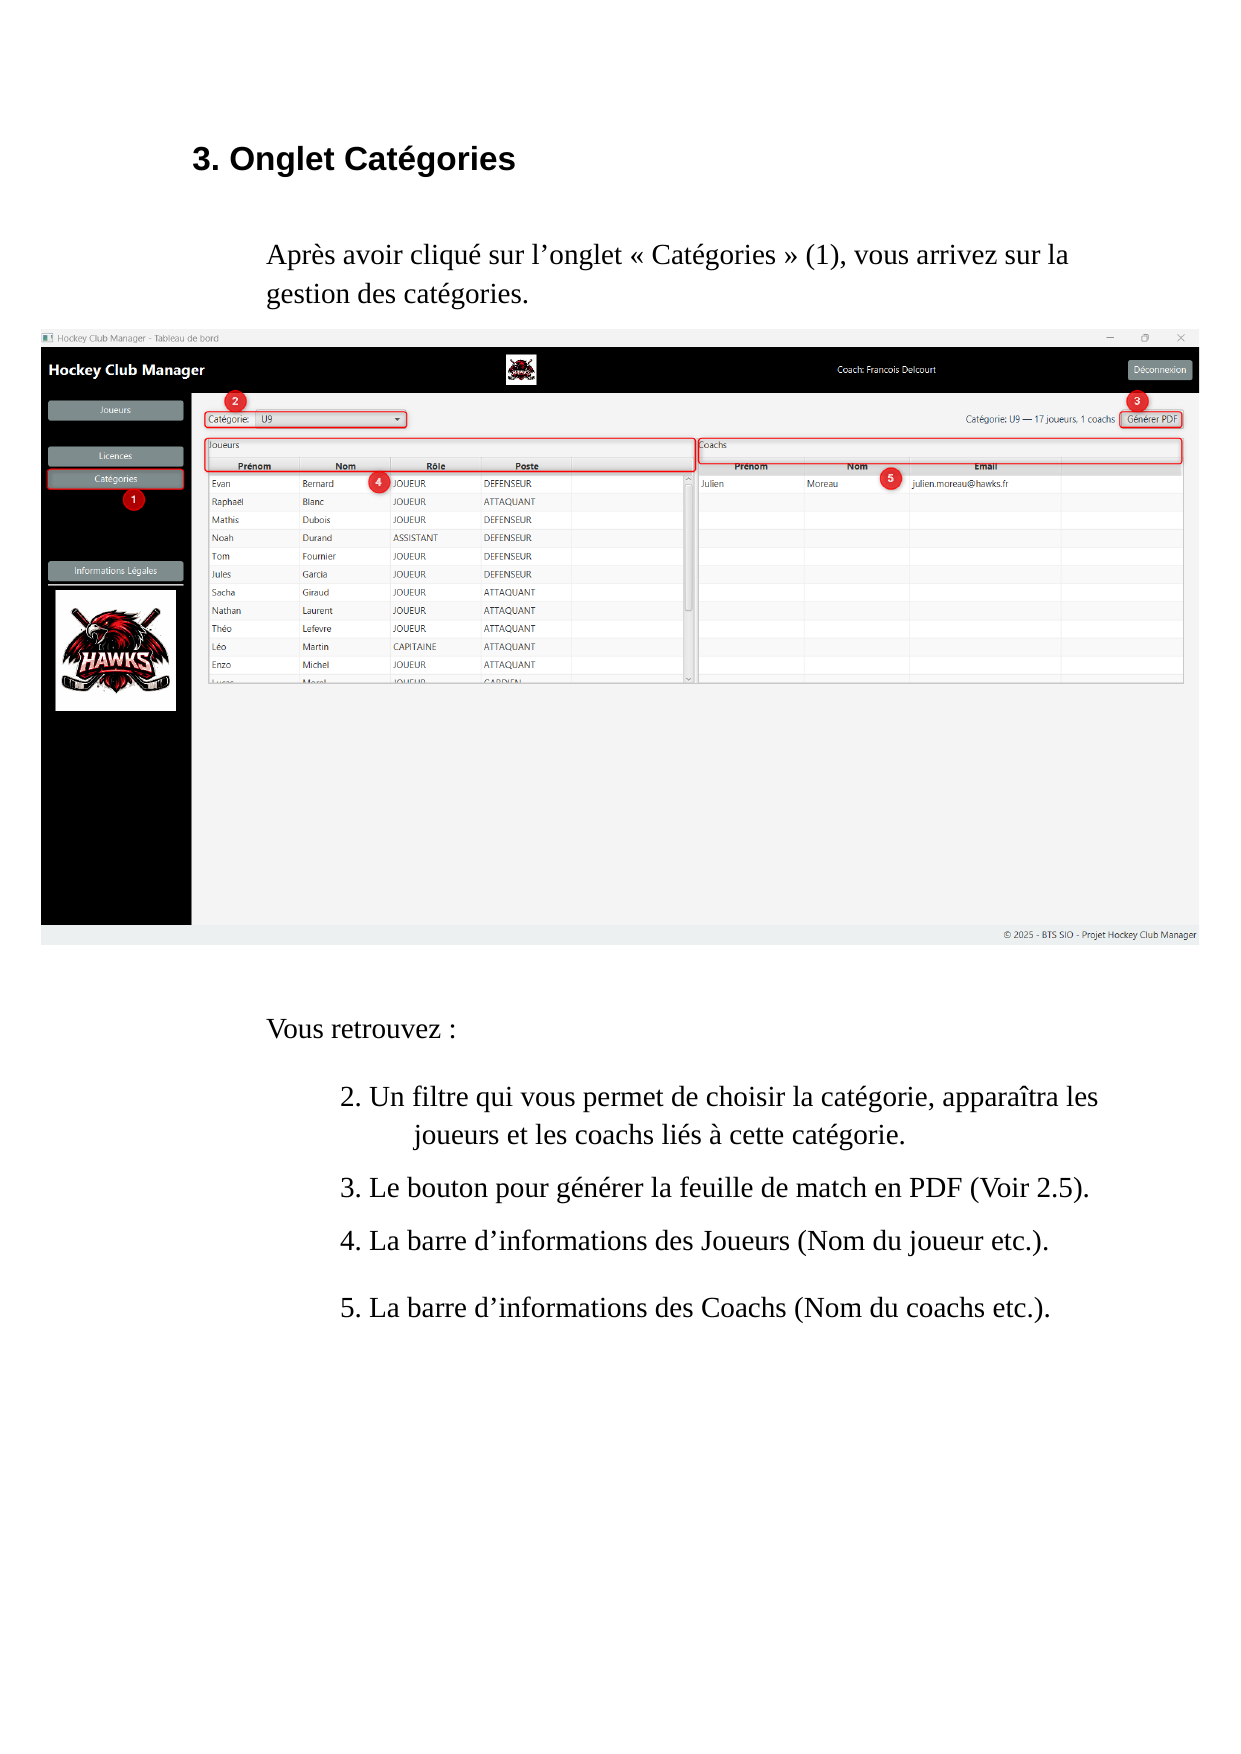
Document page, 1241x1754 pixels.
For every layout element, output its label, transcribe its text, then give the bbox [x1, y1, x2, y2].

picture [41, 329, 1200, 945]
subtitle 3. Onglet Catégories [118, 139, 1122, 177]
text 3. Le bouton pour générer la feuille de match en PDF (Voir 2.5). [118, 1170, 1122, 1204]
text 2. Un filtre qui vous permet de choisir la catégorie, apparaîtra les joueurs et les coachs liés à cette catégorie. [118, 1079, 1122, 1151]
text 5. La barre d’informations des Coachs (Nom du coachs etc.). [118, 1291, 1122, 1324]
text 4. La barre d’informations des Joueurs (Nom du joueur etc.). [118, 1223, 1122, 1257]
text Vous retrouvez : [118, 1012, 1122, 1045]
text Après avoir cliqué sur l’onglet « Catégories » (1), vous arrivez sur la gestion des catégories. [118, 237, 1122, 309]
